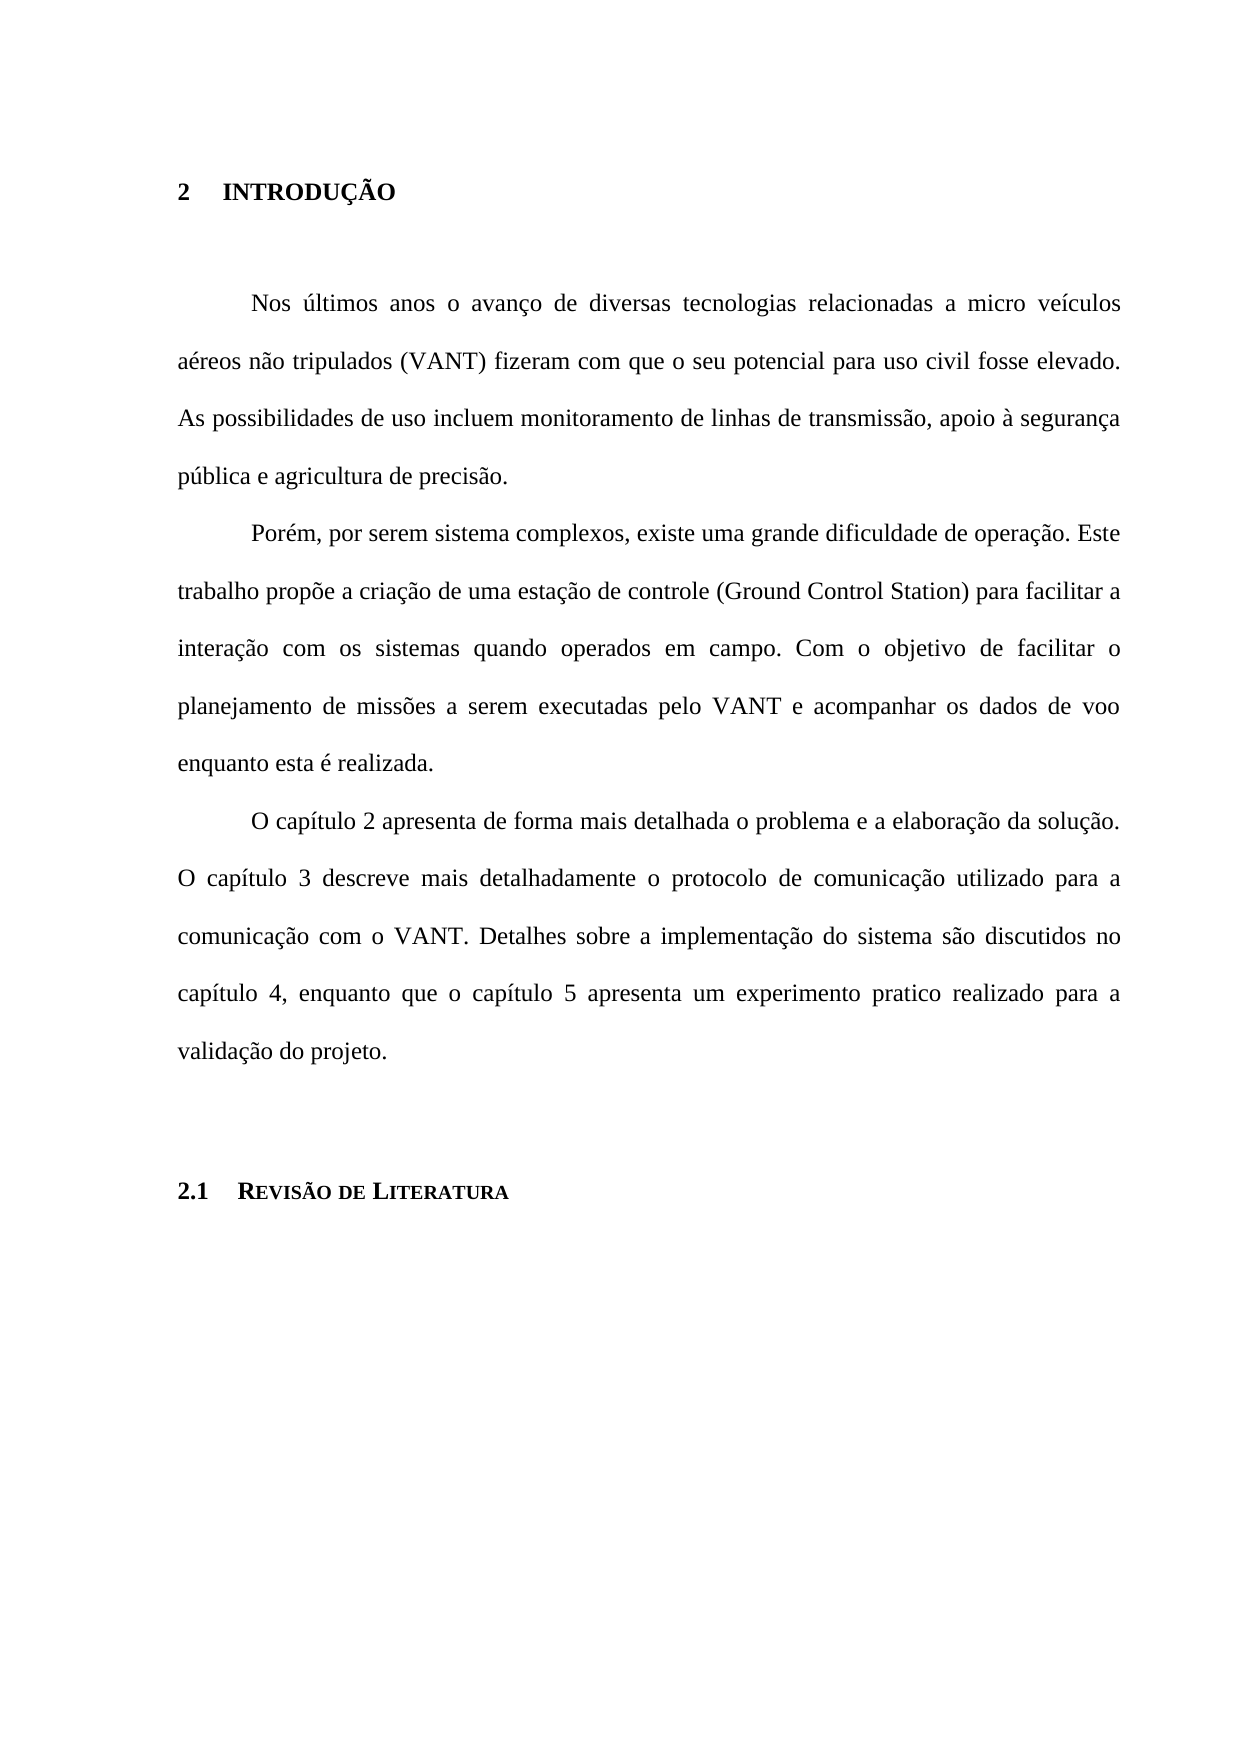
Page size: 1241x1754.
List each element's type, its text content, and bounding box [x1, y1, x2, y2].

subtitle Revisão de Literatura [177, 1176, 1121, 1205]
text Porém, por serem sistema complexos, existe uma grande dificuldade de operação. Este trabalho propõe a criação de uma estação de controle (Ground Control Station) para facilitar a interação com os sistemas quando operados em campo. Com o objetivo de facilitar o planejamento de missões a serem executadas pelo VANT e acompanhar os dados de voo enquanto esta é realizada. [177, 518, 1121, 777]
text Nos últimos anos o avanço de diversas tecnologias relacionadas a micro veículos aéreos não tripulados (VANT) fizeram com que o seu potencial para uso civil fosse elevado. As possibilidades de uso incluem monitoramento de linhas de transmissão, apoio à segurança pública e agricultura de precisão. [177, 288, 1121, 490]
text O capítulo 2 apresenta de forma mais detalhada o problema e a elaboração da solução. O capítulo 3 descreve mais detalhadamente o protocolo de comunicação utilizado para a comunicação com o VANT. Detalhes sobre a implementação do sistema são discutidos no capítulo 4, enquanto que o capítulo 5 apresenta um experimento pratico realizado para a validação do projeto. [177, 806, 1121, 1065]
subtitle Introdução [177, 177, 1121, 206]
